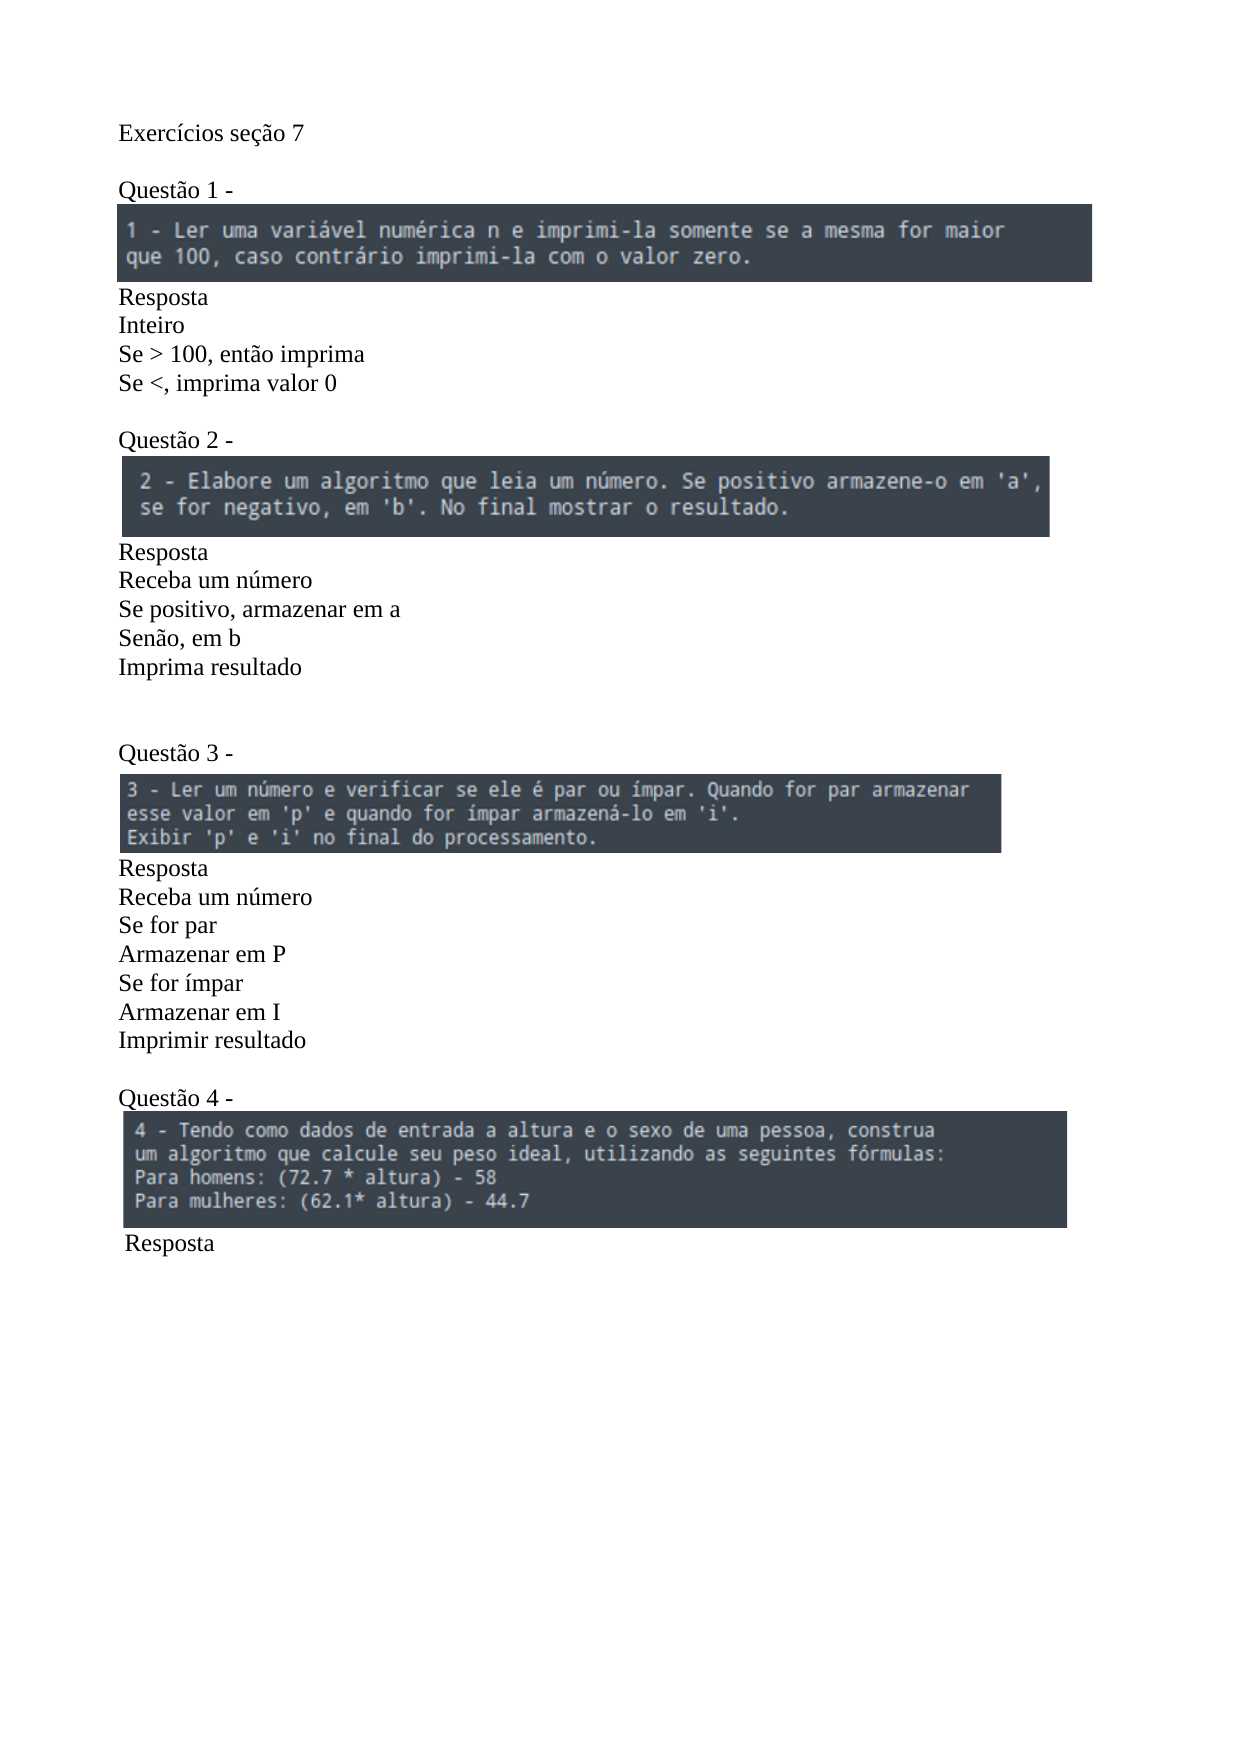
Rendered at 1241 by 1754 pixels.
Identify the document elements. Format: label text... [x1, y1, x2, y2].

text Receba um número [118, 566, 1122, 594]
text Inteiro [118, 311, 1122, 339]
text Se positivo, armazenar em a [118, 594, 1122, 623]
text Armazenar em I [118, 997, 1122, 1026]
text Imprima resultado [118, 652, 1122, 681]
text Receba um número [118, 882, 1122, 911]
text Resposta [118, 853, 1122, 882]
picture [120, 774, 1002, 853]
picture [117, 204, 1093, 282]
text Armazenar em P [118, 939, 1122, 968]
text Se > 100, então imprima [118, 339, 1122, 368]
text Imprimir resultado [118, 1026, 1122, 1054]
text Questão 3 - [118, 738, 1122, 767]
text Questão 1 - [118, 176, 1122, 204]
text Exercícios seção 7 [118, 118, 1122, 147]
text Resposta [118, 204, 1122, 311]
picture [123, 1111, 1068, 1228]
picture [122, 456, 1050, 537]
text Questão 4 - [118, 1083, 1122, 1112]
text Se for par [118, 911, 1122, 939]
text Resposta [118, 1112, 1122, 1257]
text Questão 2 - [118, 426, 1122, 454]
text Se for ímpar [118, 968, 1122, 997]
text Resposta [118, 454, 1122, 566]
text Senão, em b [118, 623, 1122, 652]
text Se <, imprima valor 0 [118, 368, 1122, 397]
